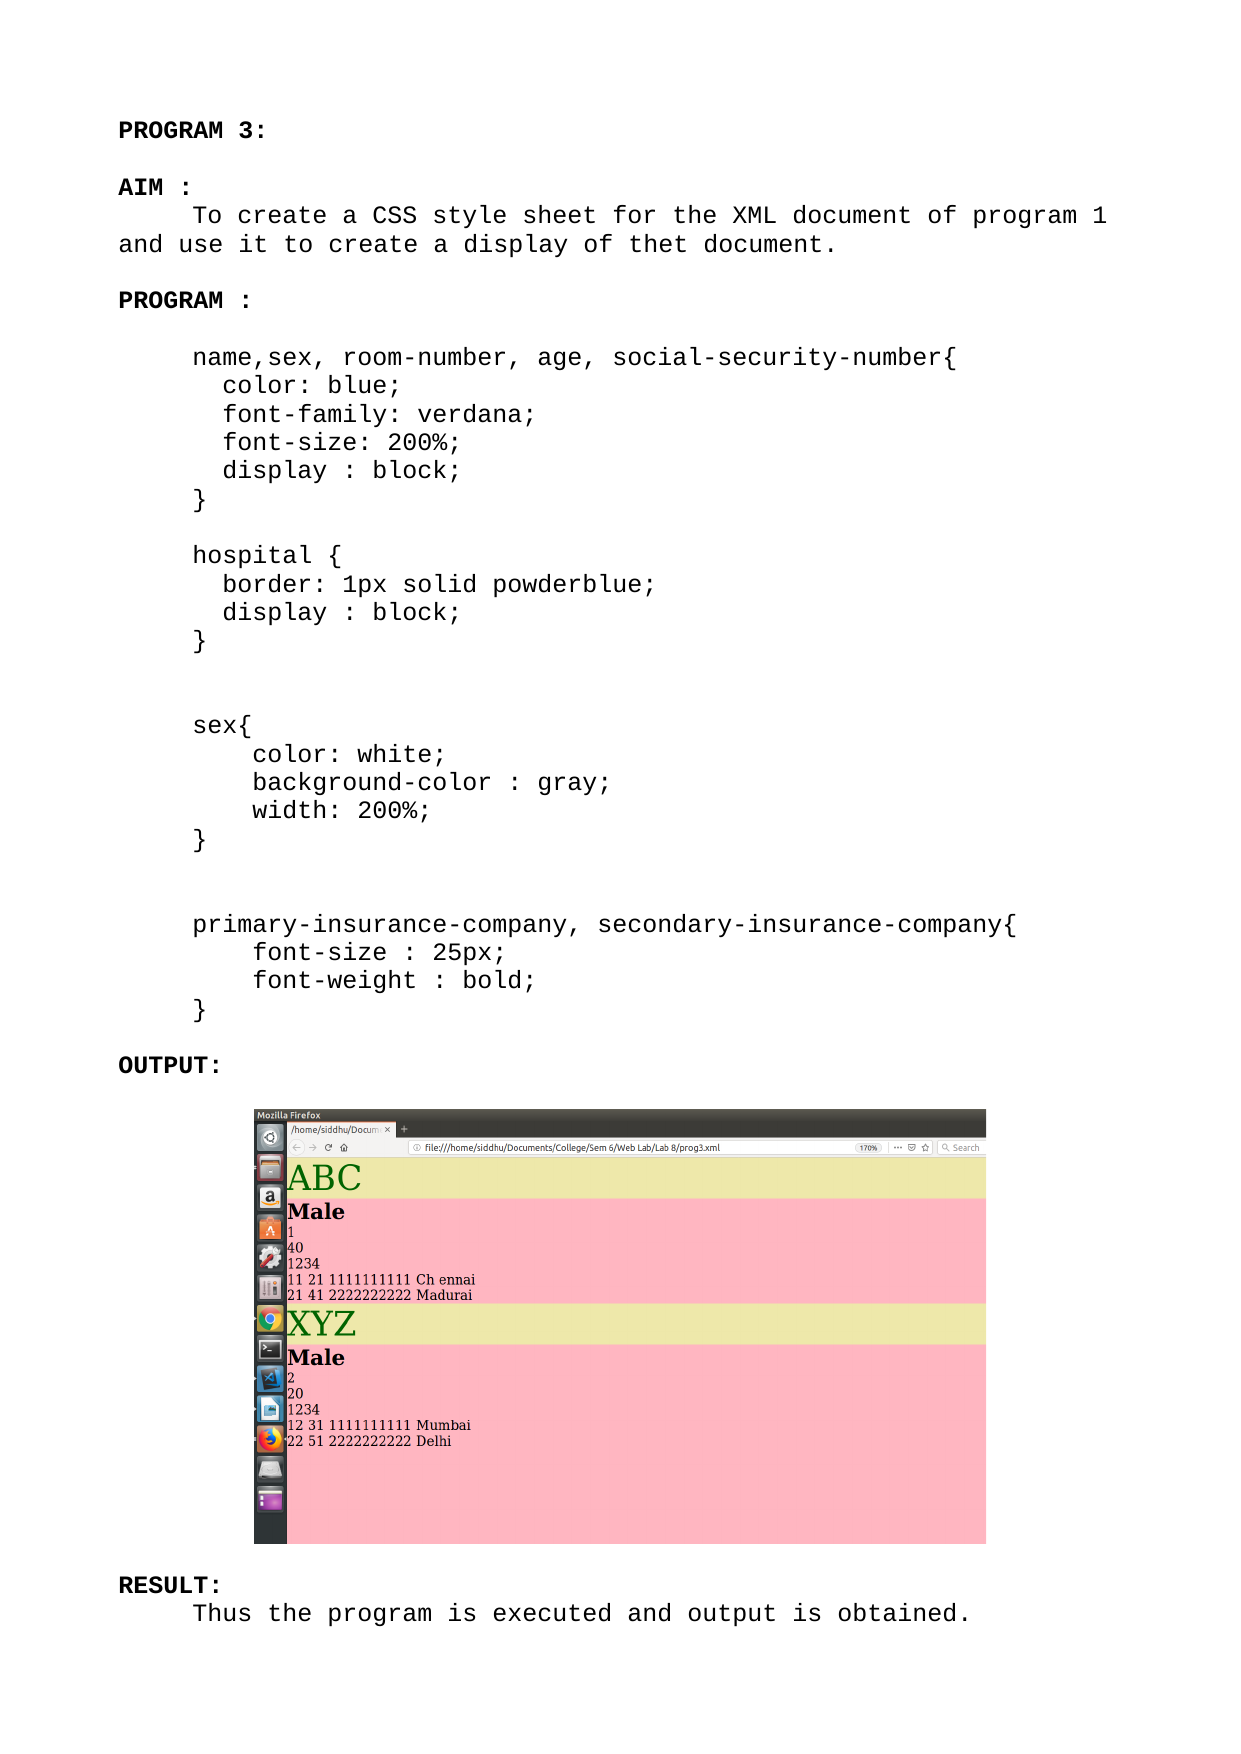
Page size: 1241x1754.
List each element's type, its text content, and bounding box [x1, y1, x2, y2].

text color: blue; [192, 373, 1122, 401]
text sex{ [192, 713, 1122, 741]
text display : block; [192, 600, 1122, 628]
text RESULT: [118, 1572, 1122, 1601]
text primary-insurance-company, secondary-insurance-company{ [192, 911, 1122, 940]
text PROGRAM 3: [118, 118, 1122, 146]
text } [192, 826, 1122, 855]
text To create a CSS style sheet for the XML document of program 1 and use it to create a display of thet document. [118, 203, 1122, 260]
text OUTPUT: [118, 1053, 1122, 1081]
text AIM : [118, 175, 1122, 203]
text border: 1px solid powderblue; [192, 571, 1122, 600]
text font-size : 25px; [192, 940, 1122, 968]
text display : block; [192, 458, 1122, 486]
picture [254, 1109, 987, 1544]
text Thus the program is executed and output is obtained. [118, 1601, 1122, 1629]
text background-color : gray; [192, 770, 1122, 798]
text } [192, 628, 1122, 656]
text PROGRAM : [118, 288, 1122, 316]
text hospital { [192, 543, 1122, 571]
text width: 200%; [192, 798, 1122, 826]
text font-family: verdana; [192, 401, 1122, 430]
text font-weight : bold; [192, 968, 1122, 996]
text } [192, 996, 1122, 1025]
text } [192, 486, 1122, 515]
text name,sex, room-number, age, social-security-number{ [192, 345, 1122, 373]
text font-size: 200%; [192, 430, 1122, 458]
text color: white; [192, 741, 1122, 770]
